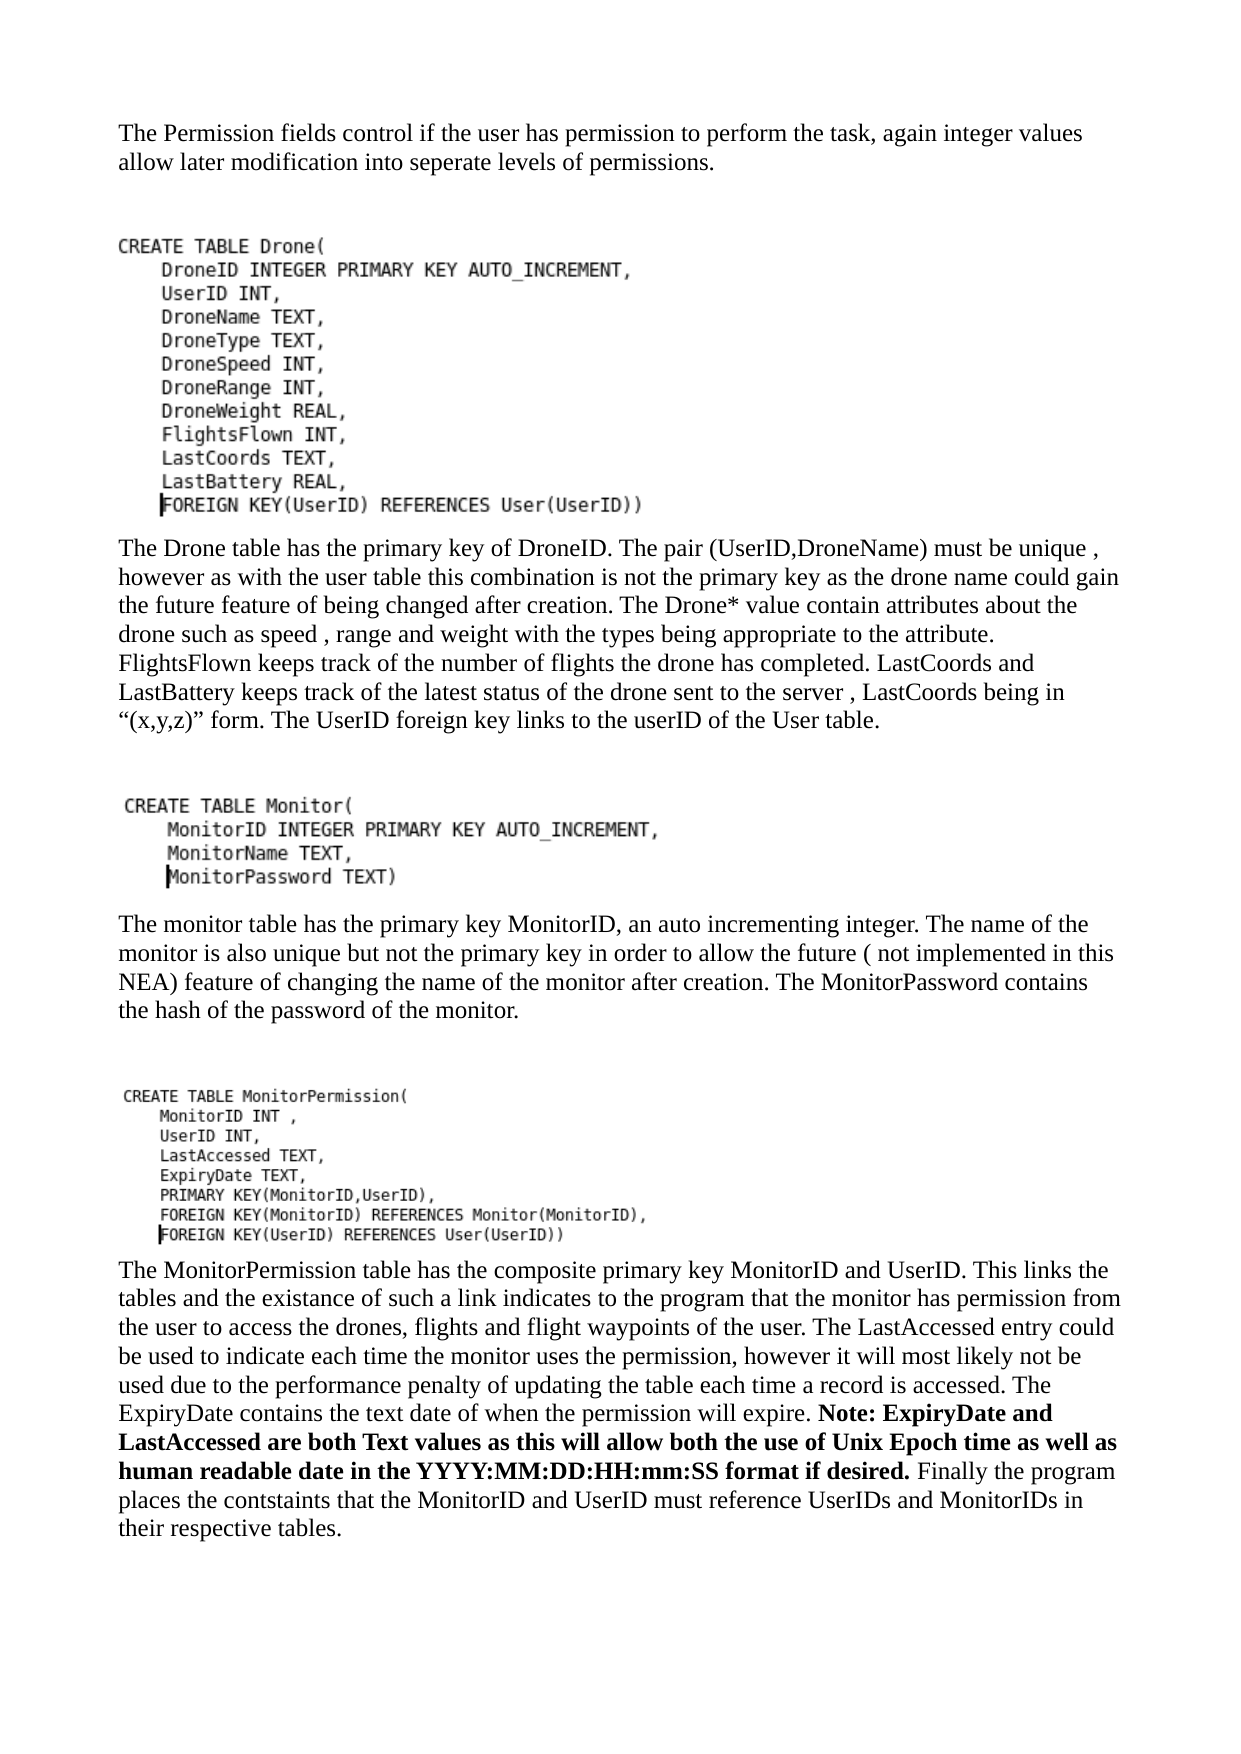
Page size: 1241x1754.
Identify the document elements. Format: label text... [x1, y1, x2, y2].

text The MonitorPermission table has the composite primary key MonitorID and UserID. This links the tables and the existance of such a link indicates to the program that the monitor has permission from the user to access the drones, flights and flight waypoints of the user. The LastAccessed entry could be used to indicate each time the monitor uses the permission, however it will most likely not be used due to the performance penalty of updating the table each time a record is accessed. The ExpiryDate contains the text date of when the permission will expire. Note: ExpiryDate and LastAccessed are both Text values as this will allow both the use of Unix Epoch time as well as human readable date in the YYYY:MM:DD:HH:mm:SS format if desired. Finally the program places the contstaints that the MonitorID and UserID must reference UserIDs and MonitorIDs in their respective tables. [118, 1082, 1122, 1542]
text The Drone table has the primary key of DroneID. The pair (UserID,DroneName) must be unique , however as with the user table this combination is not the primary key as the drone name could gain the future feature of being changed after creation. The Drone* value contain attributes about the drone such as speed , range and weight with the types being appropriate to the attribute. FlightsFlown keeps track of the number of flights the drone has completed. LastCoords and LastBattery keeps track of the latest status of the drone sent to the server , LastCoords being in “(x,y,z)” form. The UserID foreign key links to the userID of the User table. [118, 233, 1122, 734]
picture [118, 791, 676, 909]
text The monitor table has the primary key MonitorID, an auto incrementing integer. The name of the monitor is also unique but not the primary key in order to allow the future ( not implemented in this NEA) feature of changing the name of the monitor after creation. The MonitorPassword contains the hash of the password of the monitor. [118, 792, 1122, 1024]
picture [118, 233, 675, 534]
picture [118, 1081, 648, 1255]
text The Permission fields control if the user has permission to perform the task, again integer values allow later modification into seperate levels of permissions. [118, 118, 1122, 176]
